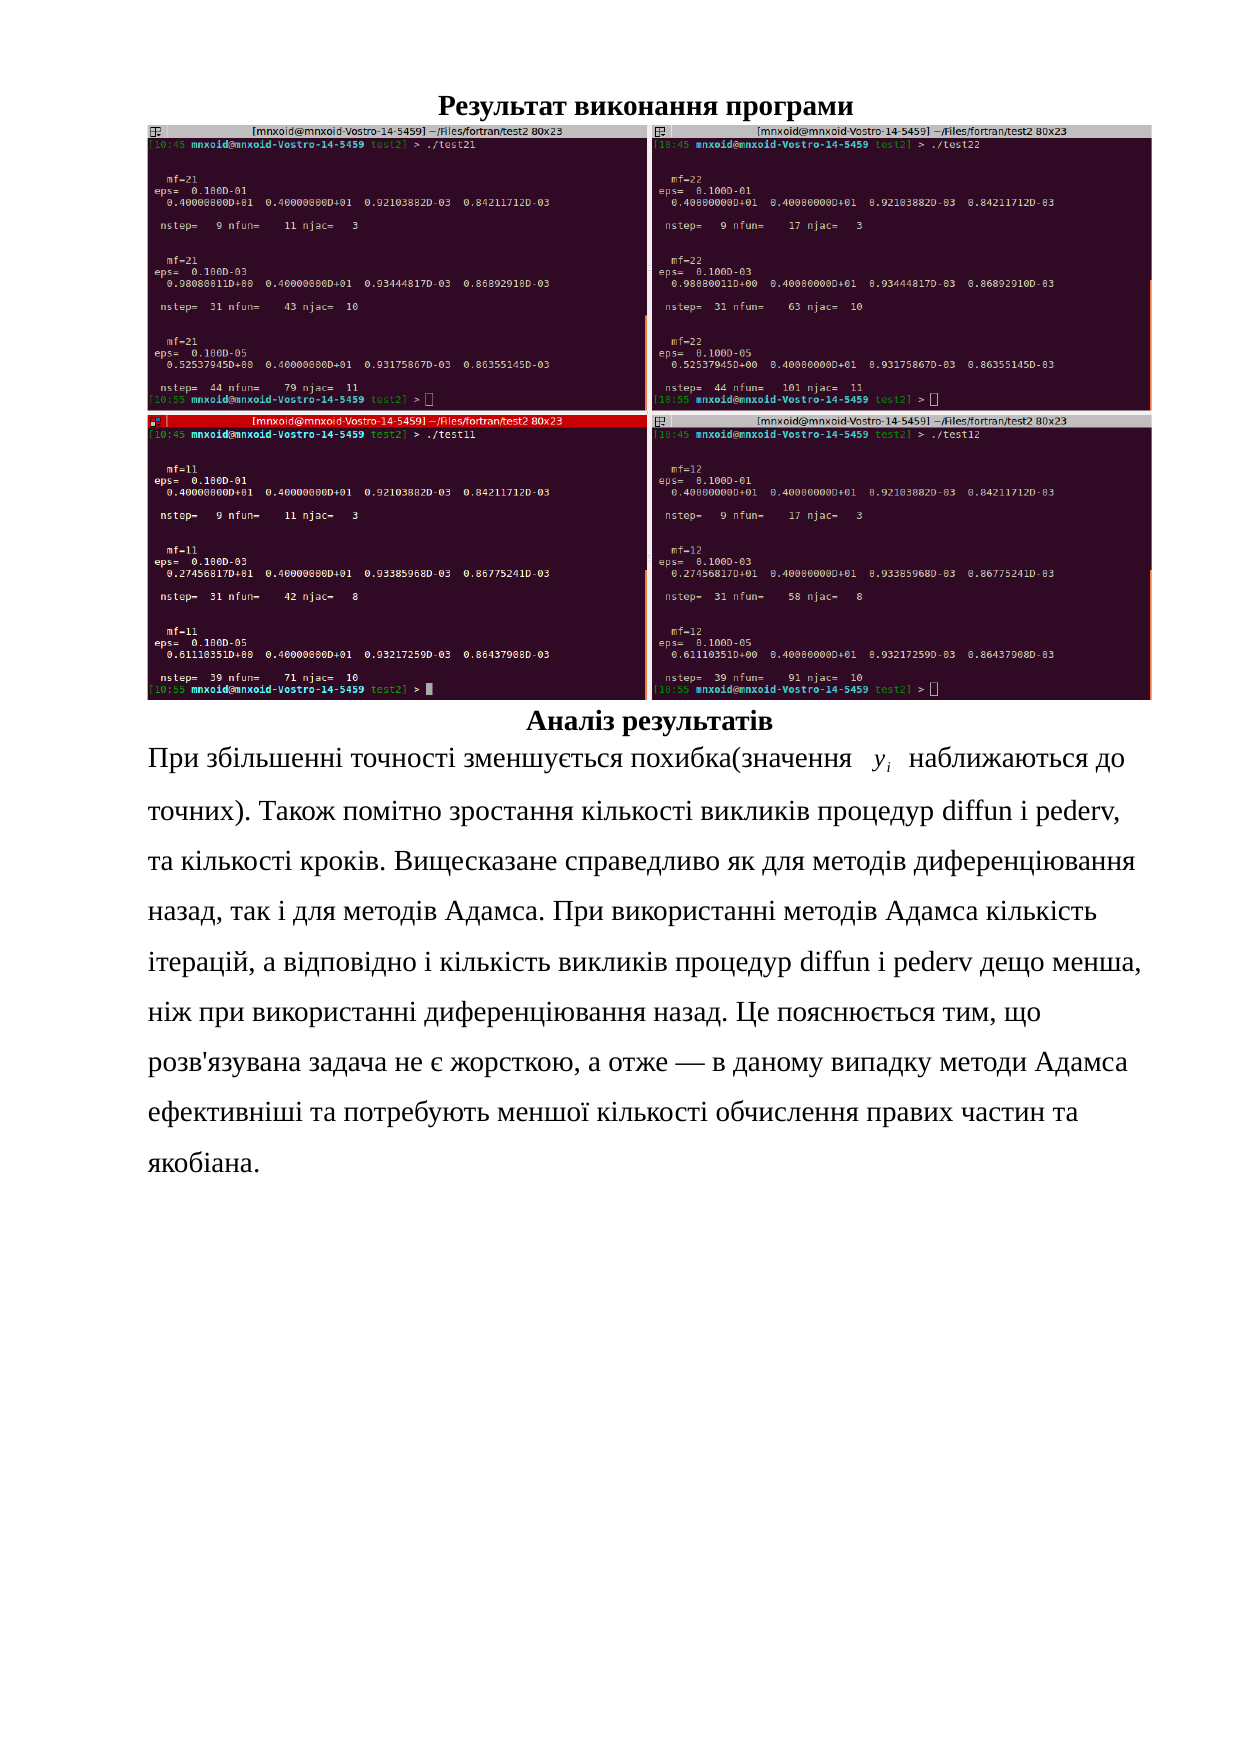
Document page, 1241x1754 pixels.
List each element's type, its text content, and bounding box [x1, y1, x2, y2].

picture [147, 125, 1152, 700]
text При збільшенні точності зменшується похибка(значеннянаближаються до точних). Також помітно зростання кількості викликів процедур diffun і pederv, та кількості кроків. Вищесказане справедливо як для методів диференціювання назад, так і для методів Адамса. При використанні методів Адамса кількість ітерацій, а відповідно і кількість викликів процедур diffun і pederv дещо менша, ніж при використанні диференціювання назад. Це пояснюється тим, що розв'язувана задача не є жорсткою, а отже — в даному випадку методи Адамса ефективніші та потребують меншої кількості обчислення правих частин та якобіана. [148, 740, 1152, 1178]
text Результат виконання програми [148, 88, 1152, 122]
text Аналіз результатів [148, 703, 1152, 736]
